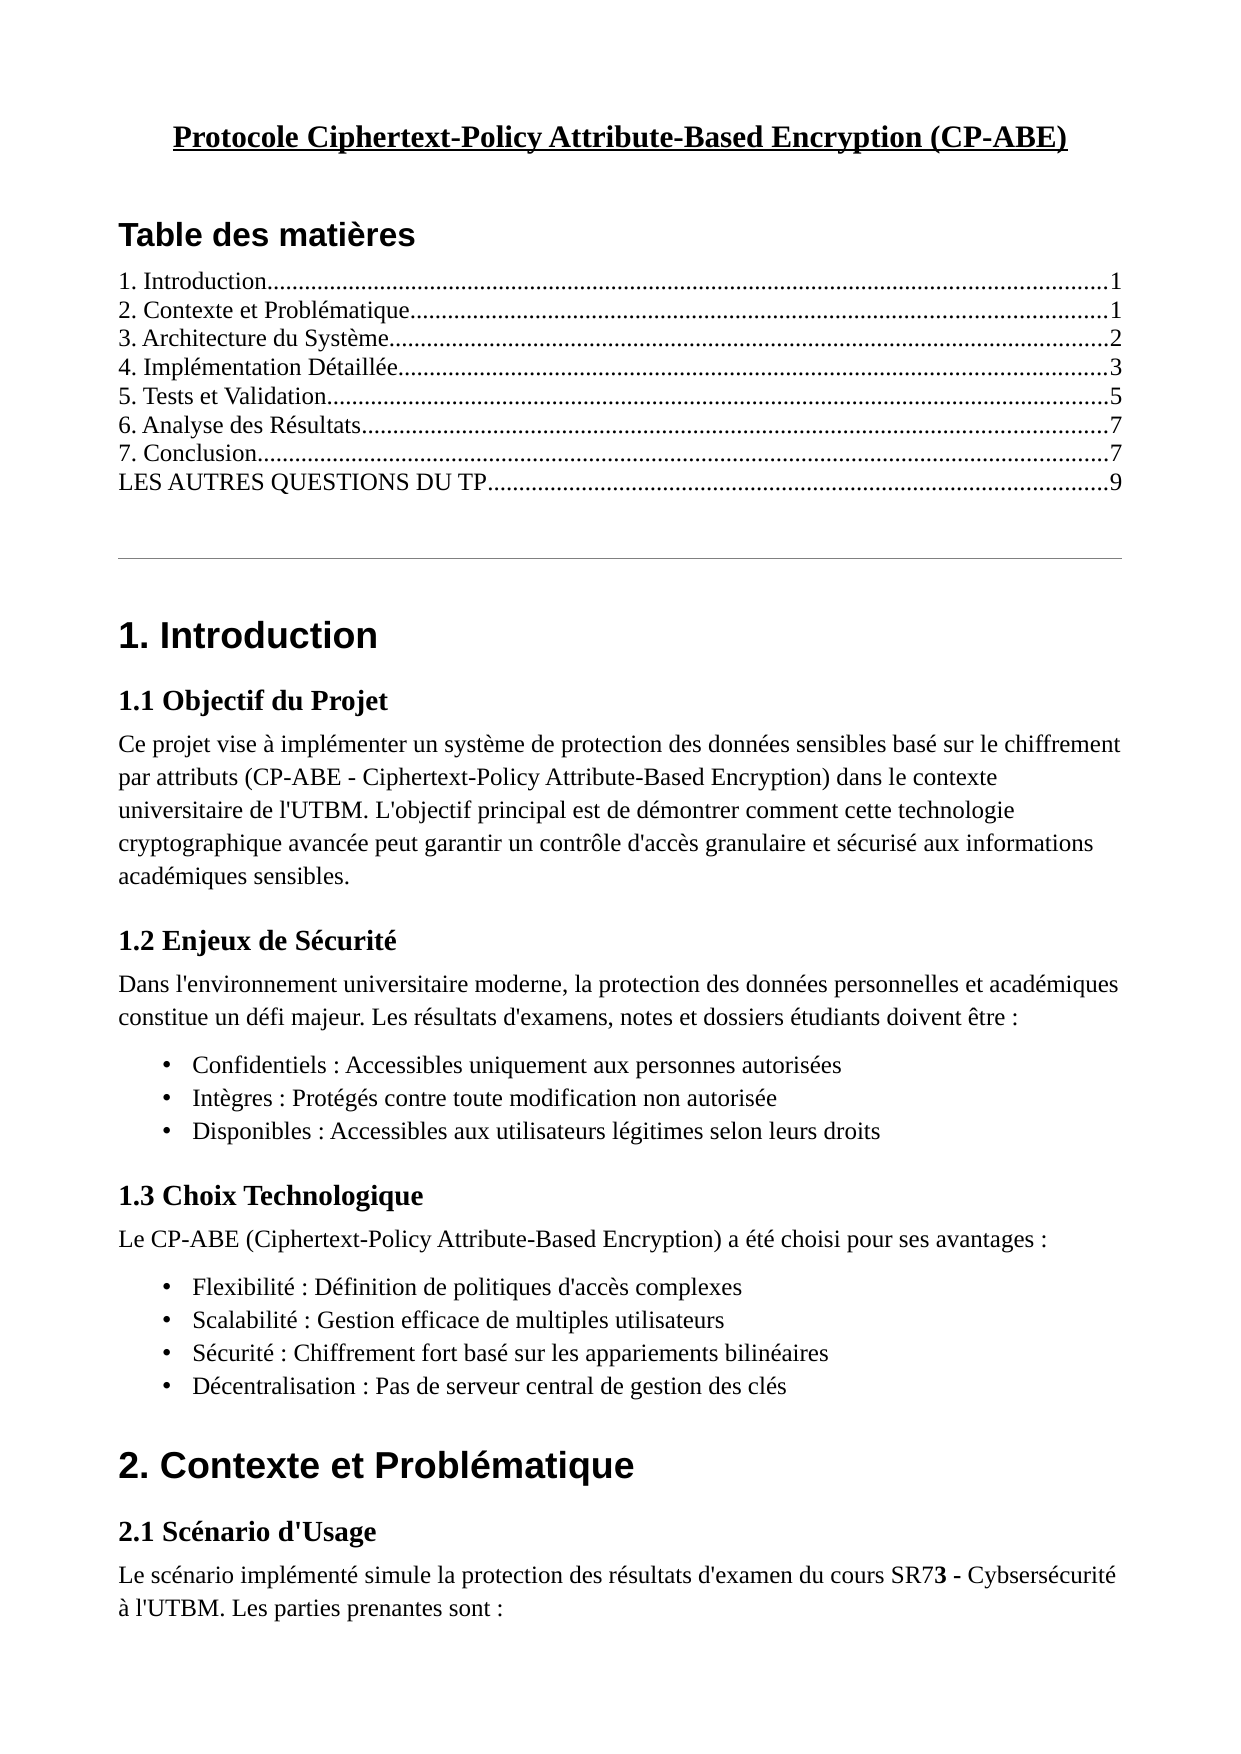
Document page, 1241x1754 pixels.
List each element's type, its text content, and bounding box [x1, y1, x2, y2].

list Scalabilité : Gestion efficace de multiples utilisateurs [162, 1305, 1122, 1334]
text Le CP-ABE (Ciphertext-Policy Attribute-Based Encryption) a été choisi pour ses avantages : [118, 1224, 1122, 1253]
subtitle Table des matières [118, 215, 1122, 253]
subtitle 2. Contexte et Problématique [118, 1443, 1122, 1487]
text 1. Introduction 1 [118, 266, 1122, 295]
subtitle 1.2 Enjeux de Sécurité [118, 923, 1122, 957]
list Flexibilité : Définition de politiques d'accès complexes [162, 1272, 1122, 1301]
text 5. Tests et Validation 5 [118, 381, 1122, 410]
list Intègres : Protégés contre toute modification non autorisée [162, 1083, 1122, 1112]
text Le scénario implémenté simule la protection des résultats d'examen du cours SR73 - Cybsersécurité à l'UTBM. Les parties prenantes sont : [118, 1560, 1122, 1622]
list Confidentiels : Accessibles uniquement aux personnes autorisées [162, 1050, 1122, 1079]
subtitle 1. Introduction [118, 613, 1122, 656]
text 3. Architecture du Système 2 [118, 323, 1122, 352]
subtitle 1.3 Choix Technologique [118, 1178, 1122, 1212]
list Décentralisation : Pas de serveur central de gestion des clés [162, 1371, 1122, 1400]
text Dans l'environnement universitaire moderne, la protection des données personnelles et académiques constitue un défi majeur. Les résultats d'examens, notes et dossiers étudiants doivent être : [118, 969, 1122, 1031]
text 2. Contexte et Problématique 1 [118, 295, 1122, 323]
text 7. Conclusion 7 [118, 438, 1122, 467]
text Ce projet vise à implémenter un système de protection des données sensibles basé sur le chiffrement par attributs (CP-ABE - Ciphertext-Policy Attribute-Based Encryption) dans le contexte universitaire de l'UTBM. L'objectif principal est de démontrer comment cette technologie cryptographique avancée peut garantir un contrôle d'accès granulaire et sécurisé aux informations académiques sensibles. [118, 729, 1122, 890]
text Protocole Ciphertext-Policy Attribute-Based Encryption (CP-ABE) [118, 118, 1122, 154]
text LES AUTRES QUESTIONS DU TP 9 [118, 467, 1122, 496]
text 6. Analyse des Résultats 7 [118, 410, 1122, 438]
list Sécurité : Chiffrement fort basé sur les appariements bilinéaires [162, 1338, 1122, 1367]
list Disponibles : Accessibles aux utilisateurs légitimes selon leurs droits [162, 1116, 1122, 1145]
text 4. Implémentation Détaillée 3 [118, 352, 1122, 381]
subtitle 1.1 Objectif du Projet [118, 683, 1122, 717]
subtitle 2.1 Scénario d'Usage [118, 1514, 1122, 1547]
